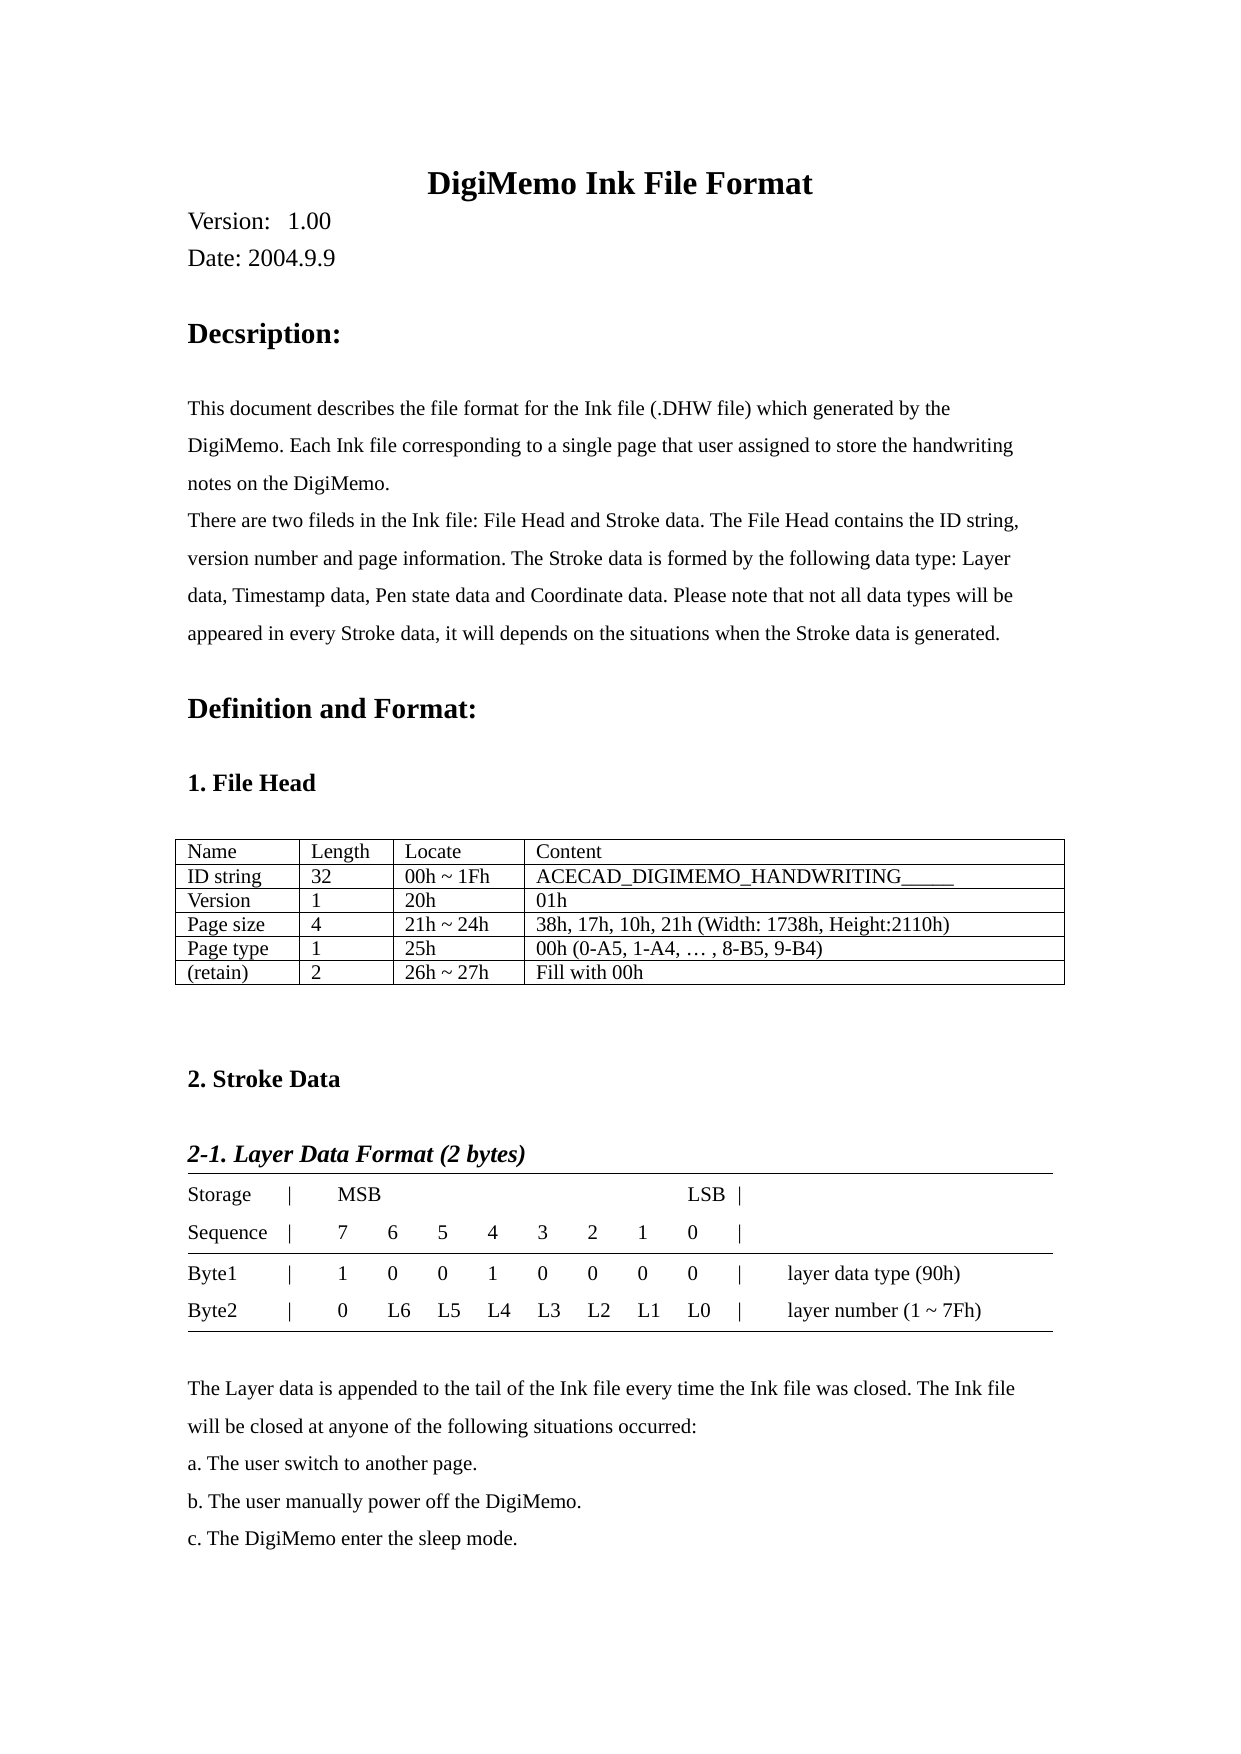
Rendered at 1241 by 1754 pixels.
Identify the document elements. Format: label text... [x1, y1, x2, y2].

table_header Name [176, 840, 299, 863]
table_cell 26h ~ 27h [394, 961, 524, 984]
table_cell 2 [300, 961, 393, 984]
text Date: 2004.9.9 [187, 239, 1053, 277]
table_cell ID string [176, 865, 299, 888]
text The Layer data is appended to the tail of the Ink file every time the Ink file was closed. The Ink file will be closed at anyone of the following situations occurred: [187, 1370, 1053, 1445]
text Definition and Format: [187, 689, 1053, 727]
text Sequence | 7 6 5 4 3 2 1 0 | [187, 1210, 1053, 1254]
text Byte1 | 1 0 0 1 0 0 0 0 | layer data type (90h) [187, 1254, 1053, 1292]
table_cell (retain) [176, 961, 299, 984]
table_cell 1 [300, 937, 393, 960]
text This document describes the file format for the Ink file (.DHW file) which generated by the DigiMemo. Each Ink file corresponding to a single page that user assigned to store the handwriting notes on the DigiMemo. [187, 389, 1053, 502]
text Version: 1.00 [187, 202, 1053, 239]
table_cell 20h [394, 889, 524, 912]
table_cell 4 [300, 913, 393, 936]
text version number and page information. The Stroke data is formed by the following data type: Layer data, Timestamp data, Pen state data and Coordinate data. Please note that not all data types will be appeared in every Stroke data, it will depends on the situations when the Stroke data is generated. [187, 539, 1053, 652]
text Decsription: [187, 314, 1053, 352]
table_cell 01h [525, 889, 1064, 912]
text Storage | MSB LSB | [187, 1174, 1053, 1210]
table_cell 1 [300, 889, 393, 912]
table_cell 25h [394, 937, 524, 960]
table_header Length [300, 840, 393, 863]
table_header Content [525, 840, 1064, 863]
text 2. Stroke Data [187, 1060, 1053, 1098]
table_cell Fill with 00h [525, 961, 1064, 984]
table_cell 21h ~ 24h [394, 913, 524, 936]
text a. The user switch to another page. [187, 1445, 1053, 1482]
table_cell 38h, 17h, 10h, 21h (Width: 1738h, Height:2110h) [525, 913, 1064, 936]
text DigiMemo Ink File Format [187, 164, 1053, 202]
text c. The DigiMemo enter the sleep mode. [187, 1520, 1053, 1557]
table_header Locate [394, 840, 524, 863]
text There are two fileds in the Ink file: File Head and Stroke data. The File Head contains the ID string, [187, 502, 1053, 539]
text b. The user manually power off the DigiMemo. [187, 1482, 1053, 1520]
table_cell 32 [300, 865, 393, 888]
table_cell Page type [176, 937, 299, 960]
table_cell 00h (0-A5, 1-A4, … , 8-B5, 9-B4) [525, 937, 1064, 960]
table_cell ACECAD_DIGIMEMO_HANDWRITING_____ [525, 865, 1064, 888]
text 1. File Head [187, 764, 1053, 802]
table_cell Version [176, 889, 299, 912]
table_cell Page size [176, 913, 299, 936]
text Byte2 | 0 L6 L5 L4 L3 L2 L1 L0 | layer number (1 ~ 7Fh) [187, 1292, 1053, 1332]
table_cell 00h ~ 1Fh [394, 865, 524, 888]
text 2-1. Layer Data Format (2 bytes) [187, 1135, 1053, 1173]
